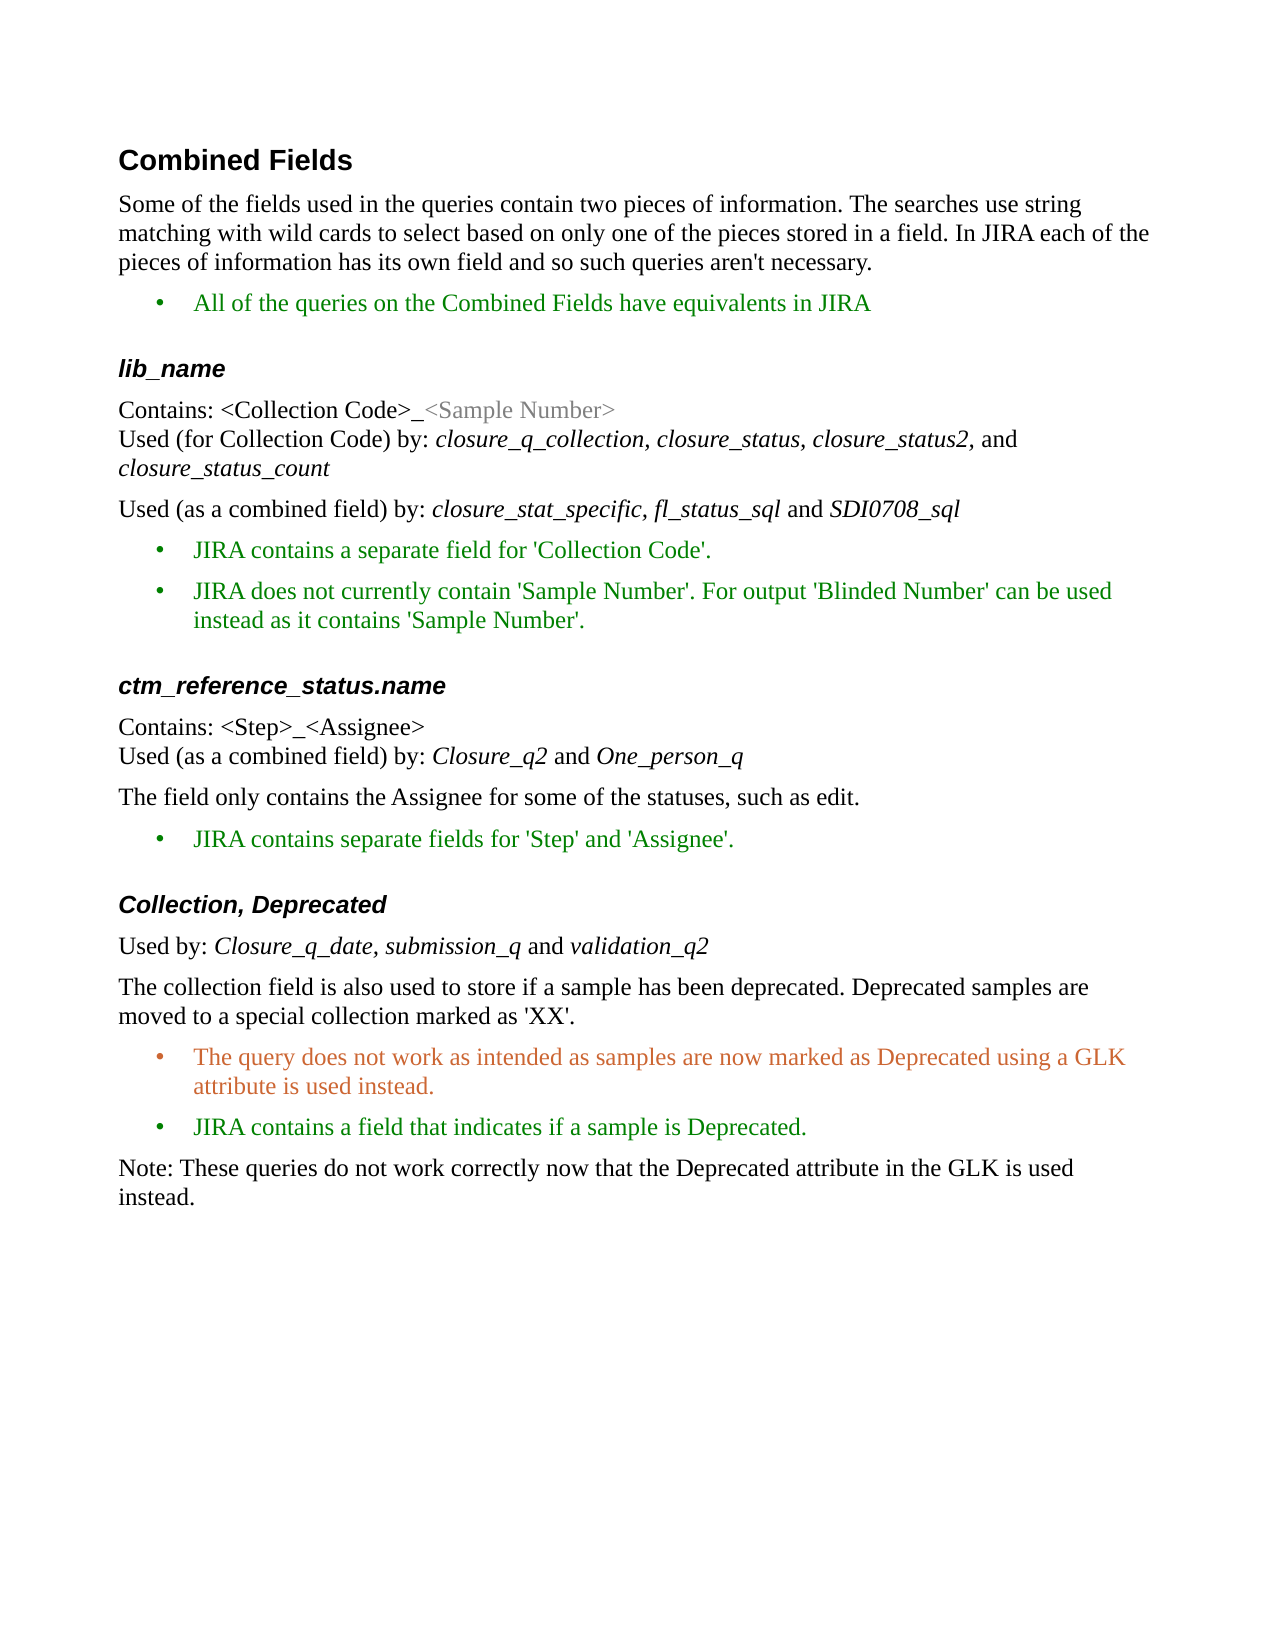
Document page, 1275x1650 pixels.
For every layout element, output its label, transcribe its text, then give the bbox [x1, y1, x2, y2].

subtitle Combined Fields [118, 143, 1157, 177]
text Used (for Collection Code) by: closure_q_collection, closure_status, closure_status2, and closure_status_count [118, 424, 1157, 481]
list The query does not work as intended as samples are now marked as Deprecated using a GLK attribute is used instead. [156, 1042, 1157, 1100]
text Some of the fields used in the queries contain two pieces of information. The searches use string matching with wild cards to select based on only one of the pieces stored in a field. In JIRA each of the pieces of information has its own field and so such queries aren't necessary. [118, 189, 1157, 275]
subtitle lib_name [118, 354, 1157, 383]
subtitle Collection, Deprecated [118, 890, 1157, 918]
list JIRA contains a separate field for 'Collection Code'. [156, 535, 1157, 564]
list JIRA contains separate fields for 'Step' and 'Assignee'. [156, 824, 1157, 852]
text Used (as a combined field) by: Closure_q2 and One_person_q [118, 741, 1157, 770]
list JIRA contains a field that indicates if a sample is Deprecated. [156, 1112, 1157, 1141]
text Contains: <Collection Code>_<Sample Number> [118, 395, 1157, 424]
text Used by: Closure_q_date, submission_q and validation_q2 [118, 931, 1157, 960]
text Note: These queries do not work correctly now that the Deprecated attribute in the GLK is used instead. [118, 1153, 1157, 1211]
subtitle ctm_reference_status.name [118, 671, 1157, 700]
text The field only contains the Assignee for some of the statuses, such as edit. [118, 782, 1157, 811]
text Used (as a combined field) by: closure_stat_specific, fl_status_sql and SDI0708_sql [118, 494, 1157, 523]
text The collection field is also used to store if a sample has been deprecated. Deprecated samples are moved to a special collection marked as 'XX'. [118, 972, 1157, 1030]
list JIRA does not currently contain 'Sample Number'. For output 'Blinded Number' can be used instead as it contains 'Sample Number'. [156, 576, 1157, 634]
text Contains: <Step>_<Assignee> [118, 712, 1157, 741]
list All of the queries on the Combined Fields have equivalents in JIRA [156, 288, 1157, 317]
